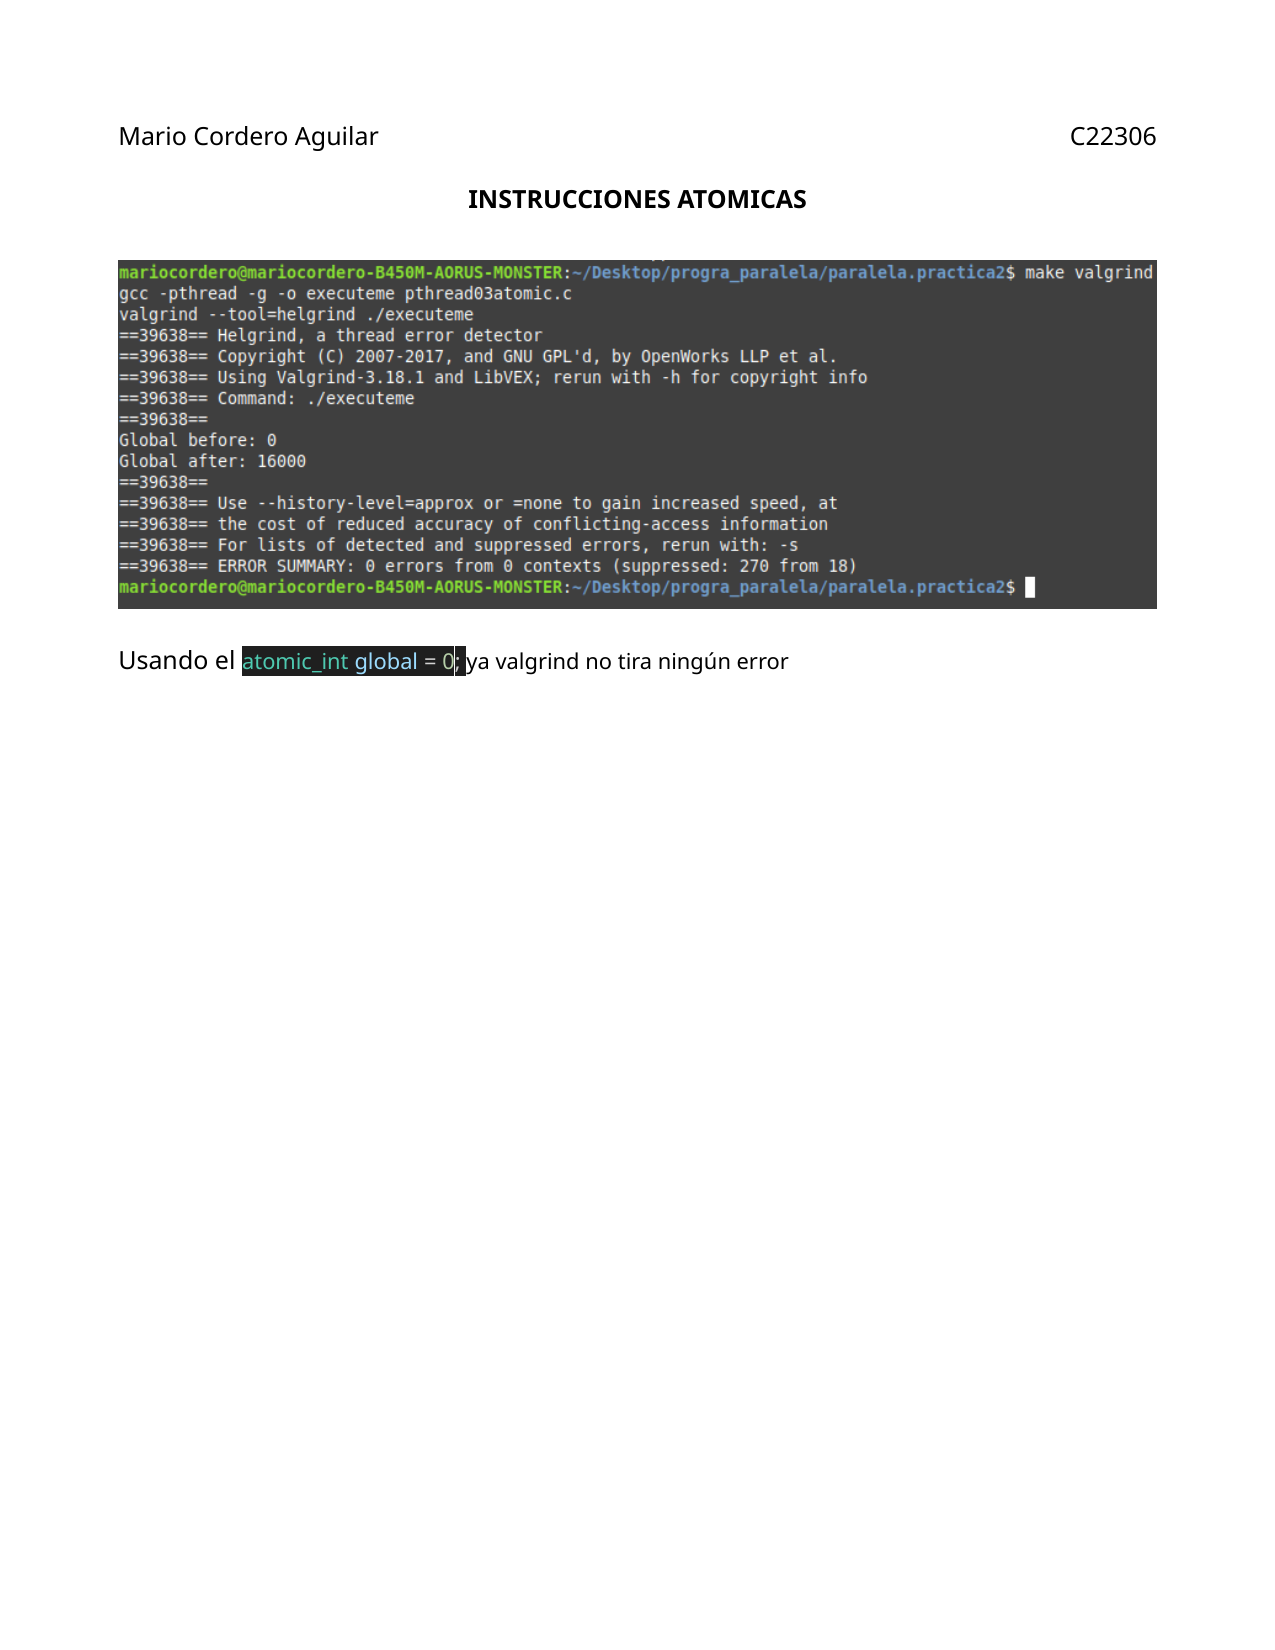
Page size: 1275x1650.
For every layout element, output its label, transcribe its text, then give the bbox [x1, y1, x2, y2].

text Usando el atomic_int global = 0; ya valgrind no tira ningún error [118, 643, 1157, 677]
picture [118, 260, 1157, 609]
text INSTRUCCIONES ATOMICAS [118, 182, 1157, 216]
